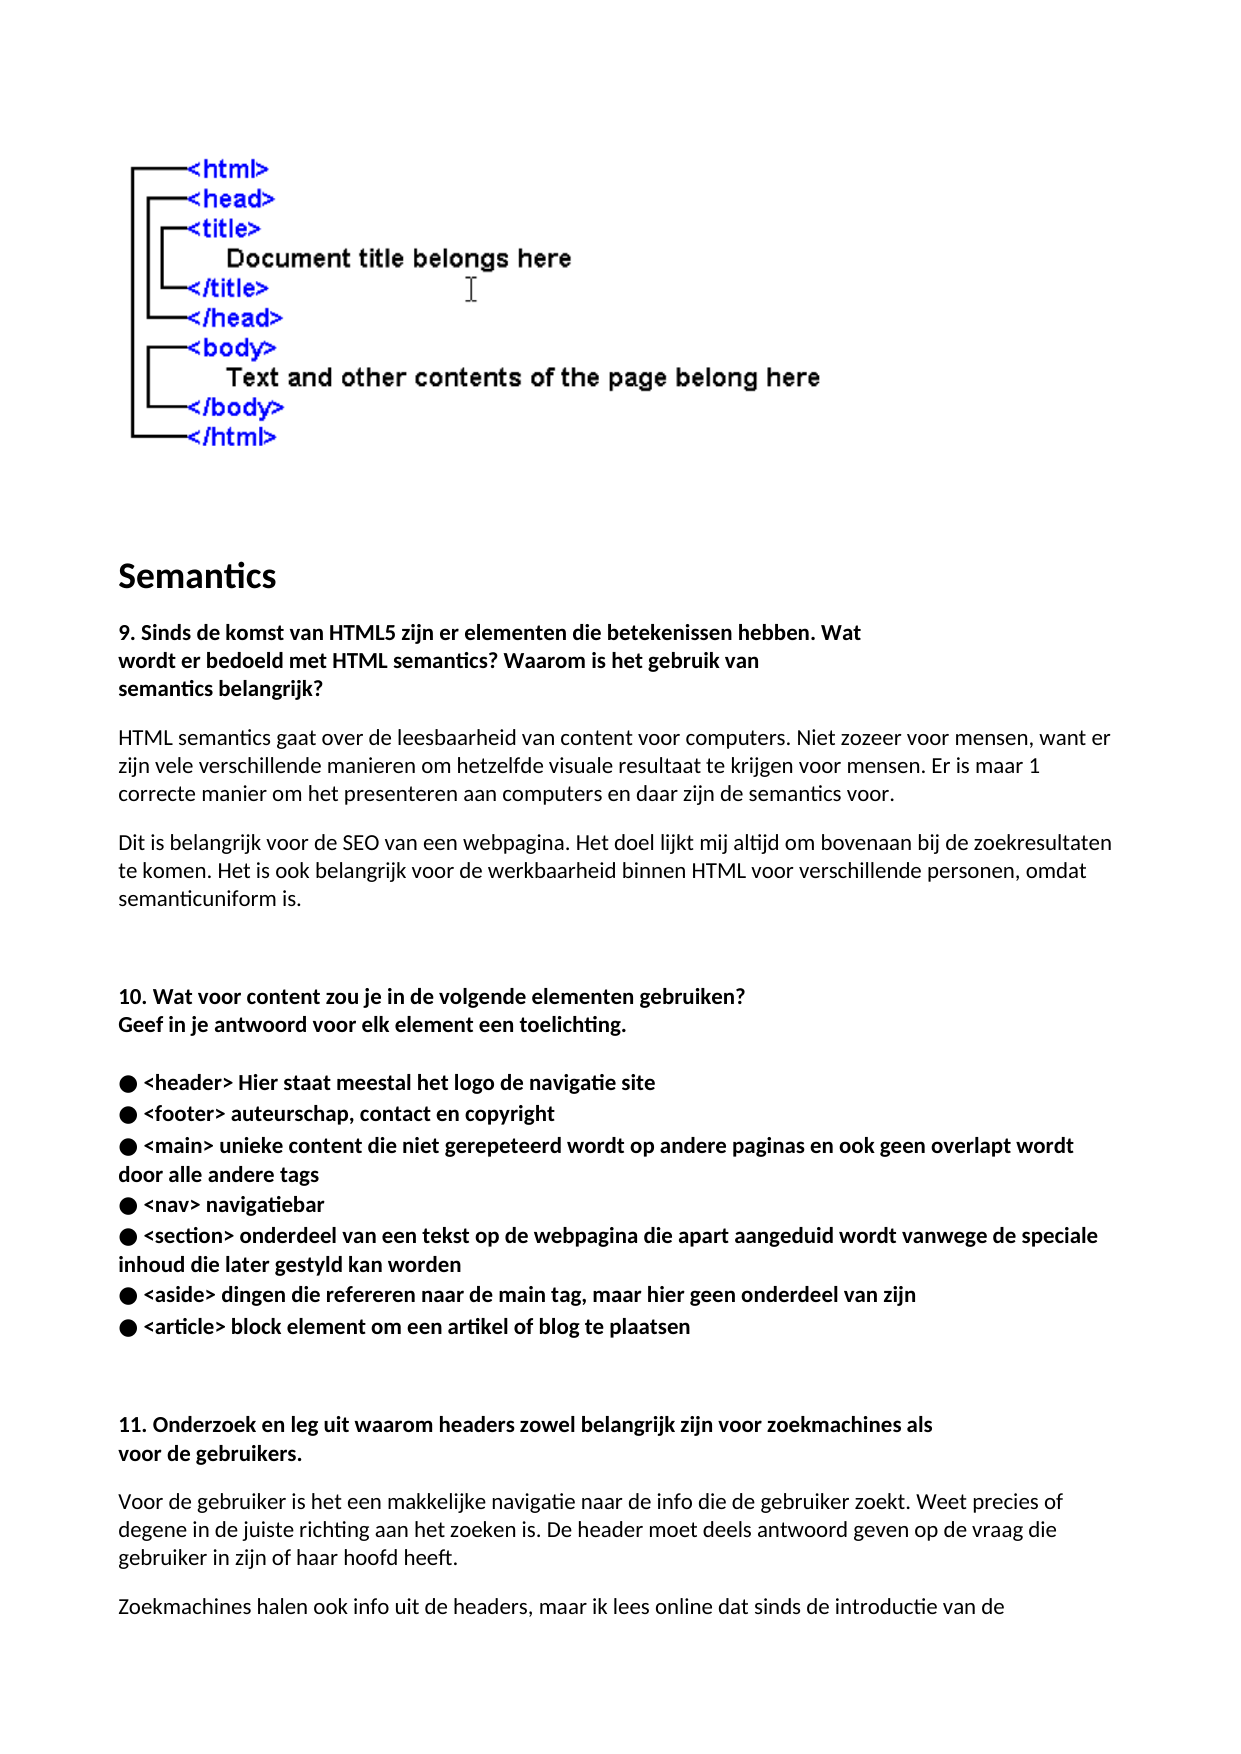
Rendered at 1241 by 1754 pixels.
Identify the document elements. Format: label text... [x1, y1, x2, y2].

text Geef in je antwoord voor elk element een toelichting. [118, 1010, 1122, 1038]
text ● <section> onderdeel van een tekst op de webpagina die apart aangeduid wordt vanwege de speciale inhoud die later gestyld kan worden [118, 1219, 1122, 1278]
text Zoekmachines halen ook info uit de headers, maar ik lees online dat sinds de introductie van de [118, 1592, 1122, 1620]
text Semantics [118, 552, 1122, 598]
text 9. Sinds de komst van HTML5 zijn er elementen die betekenissen hebben. Wat [118, 618, 1122, 647]
text ● <nav> navigatiebar [118, 1188, 1122, 1219]
text 10. Wat voor content zou je in de volgende elementen gebruiken? [118, 982, 1122, 1010]
text HTML semantics gaat over de leesbaarheid van content voor computers. Niet zozeer voor mensen, want er zijn vele verschillende manieren om hetzelfde visuale resultaat te krijgen voor mensen. Er is maar 1 correcte manier om het presenteren aan computers en daar zijn de semantics voor. [118, 723, 1122, 807]
text ● <main> unieke content die niet gerepeteerd wordt op andere paginas en ook geen overlapt wordt door alle andere tags [118, 1129, 1122, 1188]
text ● <header> Hier staat meestal het logo de navigatie site [118, 1066, 1122, 1097]
text 11. Onderzoek en leg uit waarom headers zowel belangrijk zijn voor zoekmachines als [118, 1411, 1122, 1439]
text Dit is belangrijk voor de SEO van een webpagina. Het doel lijkt mij altijd om bovenaan bij de zoekresultaten te komen. Het is ook belangrijk voor de werkbaarheid binnen HTML voor verschillende personen, omdat semanticuniform is. [118, 828, 1122, 912]
text semantics belangrijk? [118, 674, 1122, 703]
text voor de gebruikers. [118, 1439, 1122, 1467]
text ● <article> block element om een artikel of blog te plaatsen [118, 1310, 1122, 1341]
text wordt er bedoeld met HTML semantics? Waarom is het gebruik van [118, 647, 1122, 674]
text ● <aside> dingen die refereren naar de main tag, maar hier geen onderdeel van zijn [118, 1278, 1122, 1310]
text ● <footer> auteurschap, contact en copyright [118, 1097, 1122, 1129]
text Voor de gebruiker is het een makkelijke navigatie naar de info die de gebruiker zoekt. Weet precies of degene in de juiste richting aan het zoeken is. De header moet deels antwoord geven op de vraag die gebruiker in zijn of haar hoofd heeft. [118, 1487, 1122, 1572]
